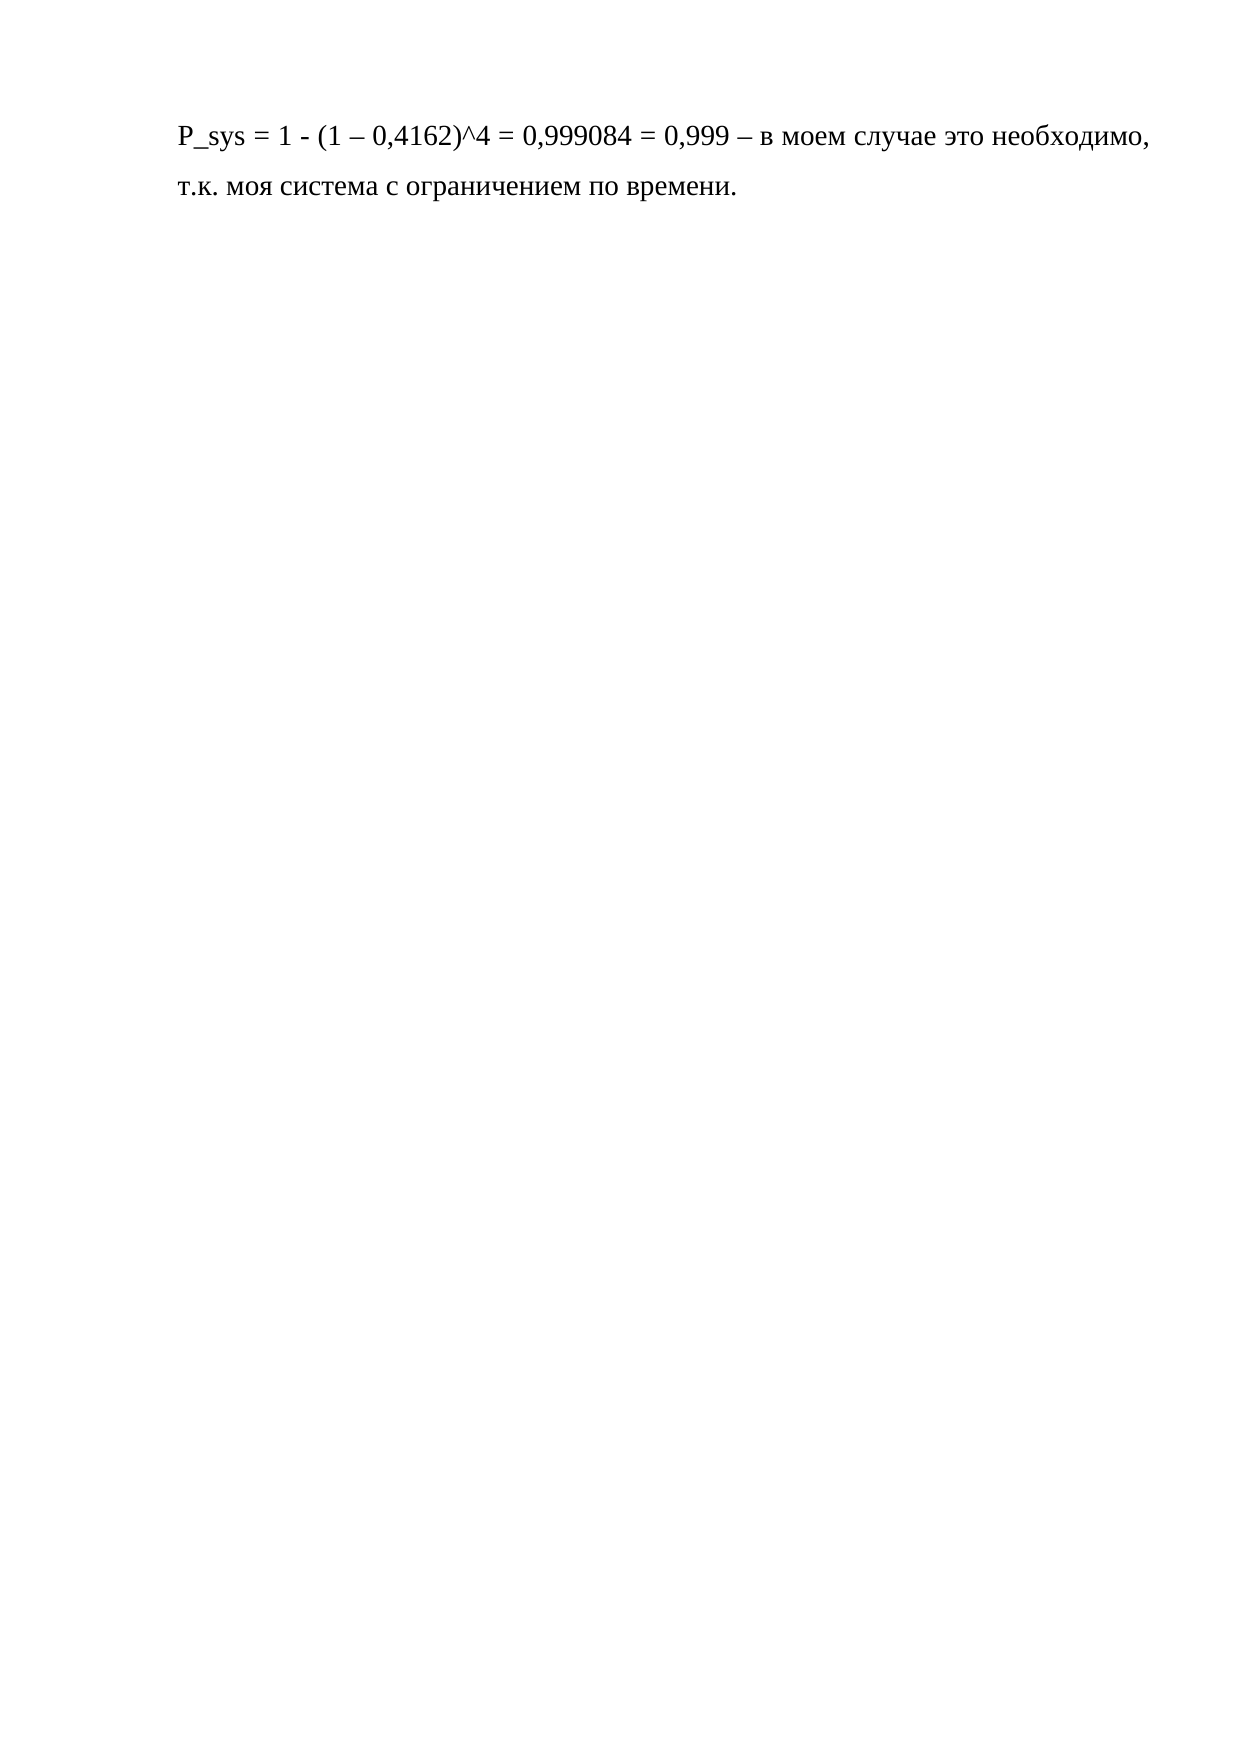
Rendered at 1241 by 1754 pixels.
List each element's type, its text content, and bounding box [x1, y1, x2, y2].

text P_sys = 1 - (1 – 0,4162)^4 = 0,999084 = 0,999 – в моем случае это необходимо, т.к. моя система с ограничением по времени. [177, 118, 1152, 202]
